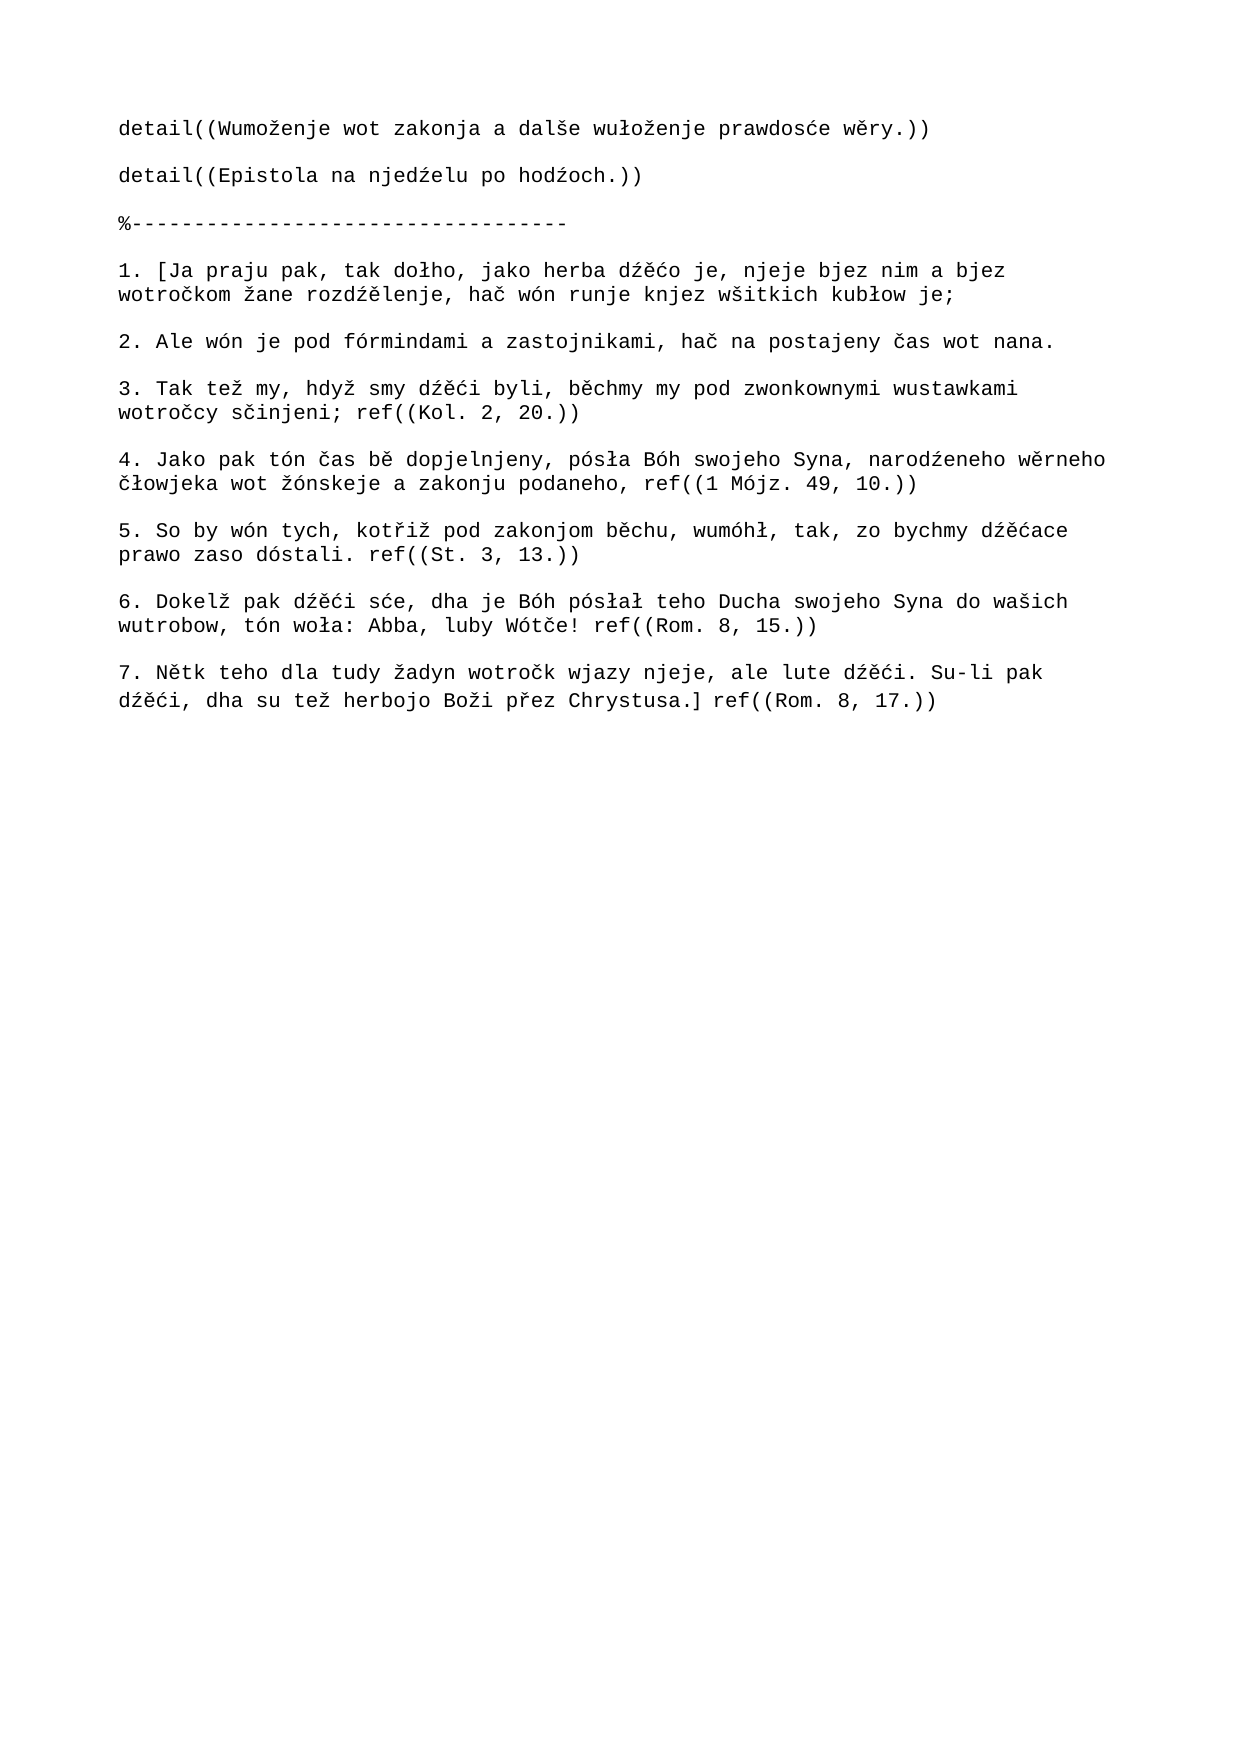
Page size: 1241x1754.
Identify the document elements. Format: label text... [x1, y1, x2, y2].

text detail((Wumoženje wot zakonja a dalše wułoženje prawdosće wěry.)) [118, 118, 1122, 142]
text 2. Ale wón je pod fórmindami a zastojnikami, hač na postajeny čas wot nana. [118, 331, 1122, 354]
text 6. Dokelž pak dźěći sće, dha je Bóh pósłał teho Ducha swojeho Syna do wašich wutrobow, tón woła: Abba, luby Wótče! ref((Rom. 8, 15.)) [118, 591, 1122, 638]
text 4. Jako pak tón čas bě dopjelnjeny, pósła Bóh swojeho Syna, narodźeneho wěrneho čłowjeka wot žónskeje a zakonju podaneho, ref((1 Mójz. 49, 10.)) [118, 449, 1122, 496]
text detail((Epistola na njedźelu po hodźoch.)) [118, 165, 1122, 189]
text 5. So by wón tych, kotřiž pod zakonjom běchu, wumóhł, tak, zo bychmy dźěćace prawo zaso dóstali. ref((St. 3, 13.)) [118, 520, 1122, 567]
text %----------------------------------- [118, 213, 1122, 236]
text 1. [Ja praju pak, tak dołho, jako herba dźěćo je, njeje bjez nim a bjez wotročkom žane rozdźělenje, hač wón runje knjez wšitkich kubłow je; [118, 260, 1122, 307]
text 7. Nětk teho dla tudy žadyn wotročk wjazy njeje, ale lute dźěći. Su-li pak dźěći, dha su tež herbojo Boži přez Chrystusa.] ref((Rom. 8, 17.)) [118, 662, 1122, 714]
text 3. Tak tež my, hdyž smy dźěći byli, běchmy my pod zwonkownymi wustawkami wotročcy sčinjeni; ref((Kol. 2, 20.)) [118, 378, 1122, 426]
